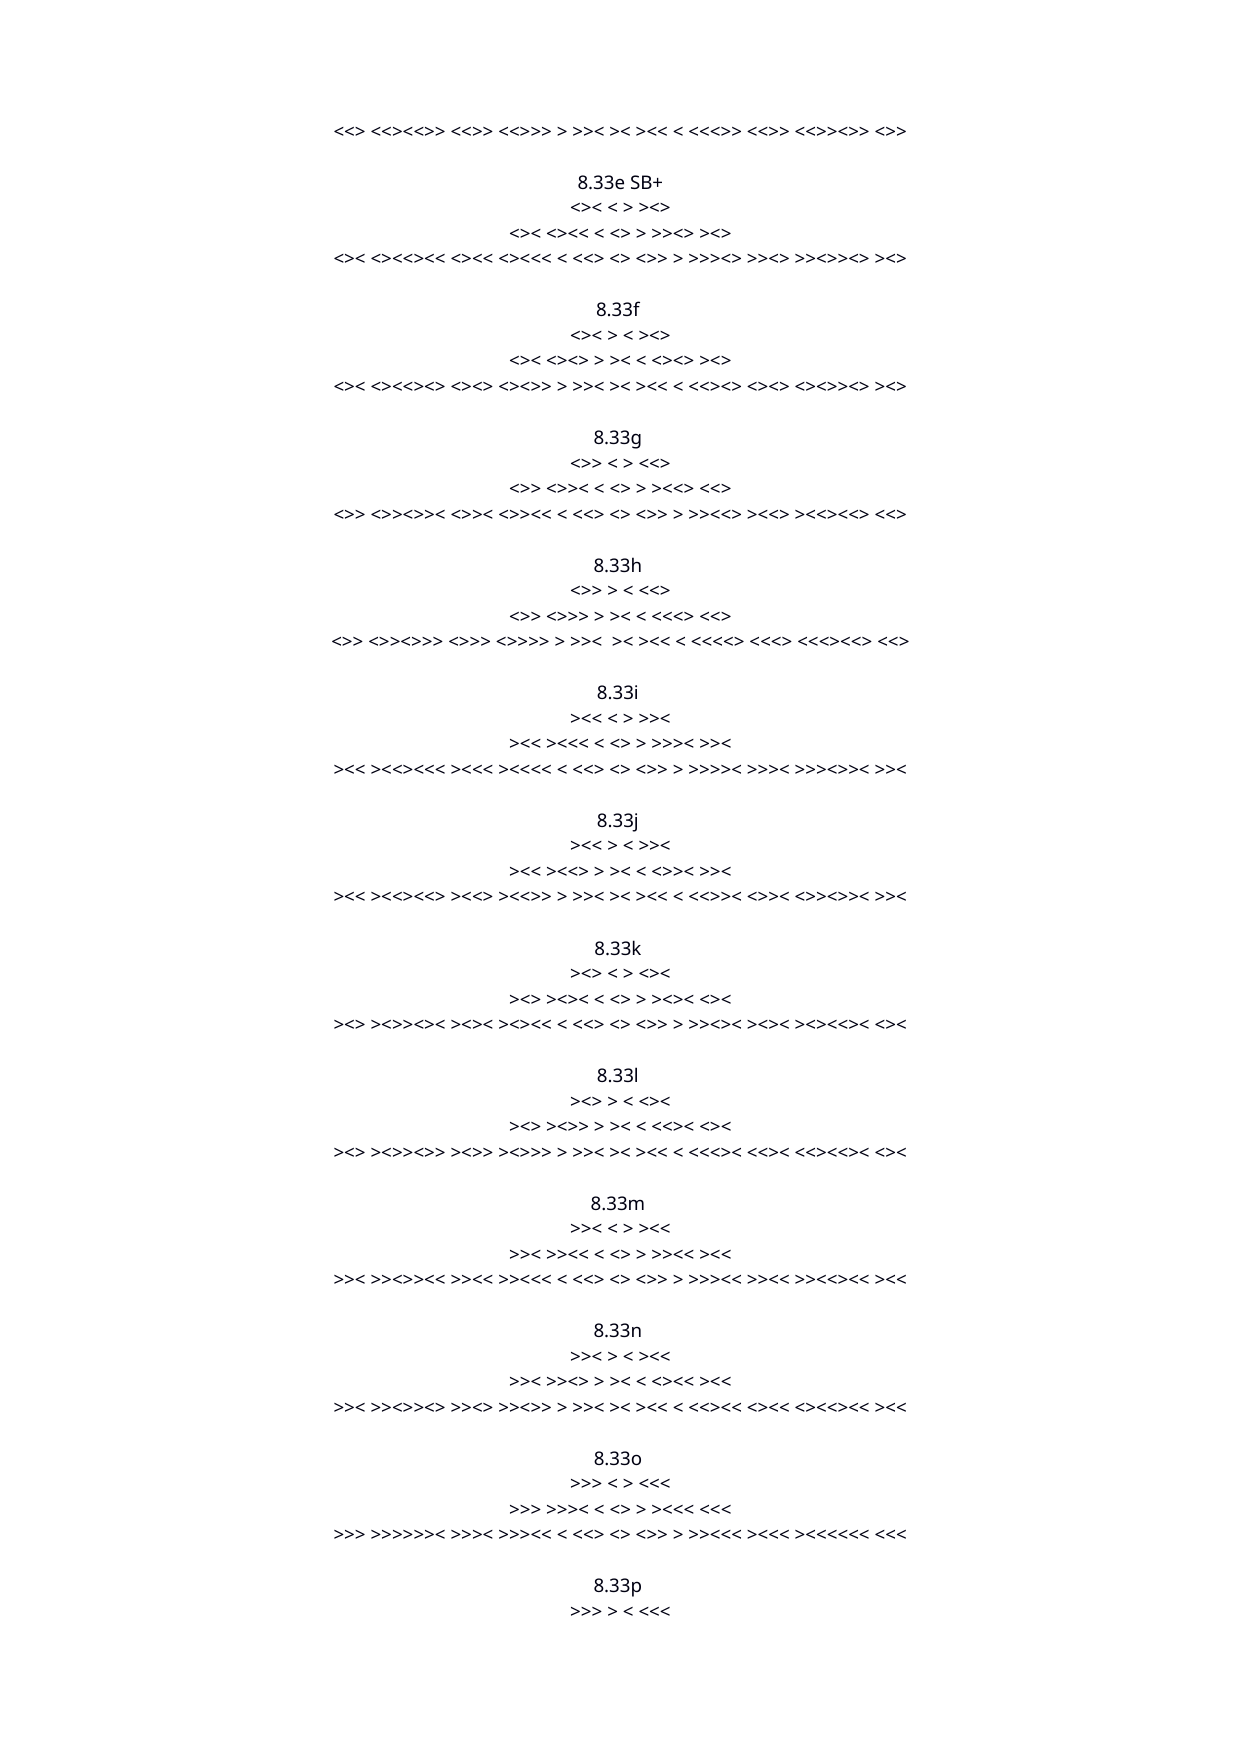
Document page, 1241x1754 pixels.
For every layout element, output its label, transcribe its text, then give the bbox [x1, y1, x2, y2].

text >>> >>>>>>< >>>< >>><< < <<> <> <>> > >><<< ><<< ><<<<<< <<< [118, 1522, 1122, 1547]
text ><< ><<><<> ><<> ><<>> > >>< >< ><< < <<>>< <>>< <>><>>< >>< [118, 884, 1122, 909]
text 8.33o [118, 1445, 1122, 1471]
text ><> > < <>< [118, 1088, 1122, 1113]
text ><< ><<><<< ><<< ><<<< < <<> <> <>> > >>>>< >>>< >>><>>< >>< [118, 756, 1122, 782]
text 8.33p [118, 1573, 1122, 1598]
text >>< >><>><> >><> >><>> > >>< >< ><< < <<><< <><< <><<><< ><< [118, 1394, 1122, 1420]
text ><< ><<< < <> > >>>< >>< [118, 731, 1122, 756]
text >>> < > <<< [118, 1471, 1122, 1496]
text 8.33g [118, 424, 1122, 450]
text <>> <>>> > >< < <<<> <<> [118, 603, 1122, 628]
text 8.33m [118, 1190, 1122, 1216]
text 8.33h [118, 552, 1122, 577]
text <>< > < ><> [118, 322, 1122, 348]
text >>> >>>< < <> > ><<< <<< [118, 1496, 1122, 1522]
text ><< ><<> > >< < <>>< >>< [118, 858, 1122, 884]
text ><> ><>><>> ><>> ><>>> > >>< >< ><< < <<<>< <<>< <<><<>< <>< [118, 1139, 1122, 1164]
text <>< <><<><< <><< <><<< < <<> <> <>> > >>><> >><> >><>><> ><> [118, 246, 1122, 271]
text <>> <>><>>< <>>< <>><< < <<> <> <>> > >><<> ><<> ><<><<> <<> [118, 501, 1122, 526]
text 8.33f [118, 297, 1122, 322]
text <>> > < <<> [118, 577, 1122, 603]
text >>< >><>><< >><< >><<< < <<> <> <>> > >>><< >><< >><<><< ><< [118, 1267, 1122, 1292]
text ><> ><>><>< ><>< ><><< < <<> <> <>> > >><>< ><>< ><><<>< <>< [118, 1011, 1122, 1037]
text ><> ><>< < <> > ><>< <>< [118, 986, 1122, 1011]
text >>< < > ><< [118, 1216, 1122, 1241]
text <>< <><< < <> > >><> ><> [118, 220, 1122, 246]
text ><< < > >>< [118, 705, 1122, 731]
text <>< <><> > >< < <><> ><> [118, 348, 1122, 373]
text >>< >><> > >< < <><< ><< [118, 1369, 1122, 1394]
text 8.33e SB+ [118, 169, 1122, 195]
text <>< <><<><> <><> <><>> > >>< >< ><< < <<><> <><> <><>><> ><> [118, 373, 1122, 399]
text 8.33k [118, 935, 1122, 960]
text 8.33l [118, 1062, 1122, 1088]
text ><> < > <>< [118, 960, 1122, 986]
text >>> > < <<< [118, 1598, 1122, 1624]
text <<> <<><<>> <<>> <<>>> > >>< >< ><< < <<<>> <<>> <<>><>> <>> [118, 118, 1122, 144]
text <>> < > <<> [118, 450, 1122, 475]
text 8.33j [118, 807, 1122, 833]
text ><< > < >>< [118, 833, 1122, 858]
text 8.33n [118, 1318, 1122, 1343]
text ><> ><>> > >< < <<>< <>< [118, 1113, 1122, 1139]
text <>> <>><>>> <>>> <>>>> > >>< >< ><< < <<<<> <<<> <<<><<> <<> [118, 628, 1122, 654]
text 8.33i [118, 679, 1122, 705]
text <>< < > ><> [118, 195, 1122, 220]
text >>< >><< < <> > >><< ><< [118, 1241, 1122, 1267]
text <>> <>>< < <> > ><<> <<> [118, 475, 1122, 501]
text >>< > < ><< [118, 1343, 1122, 1369]
